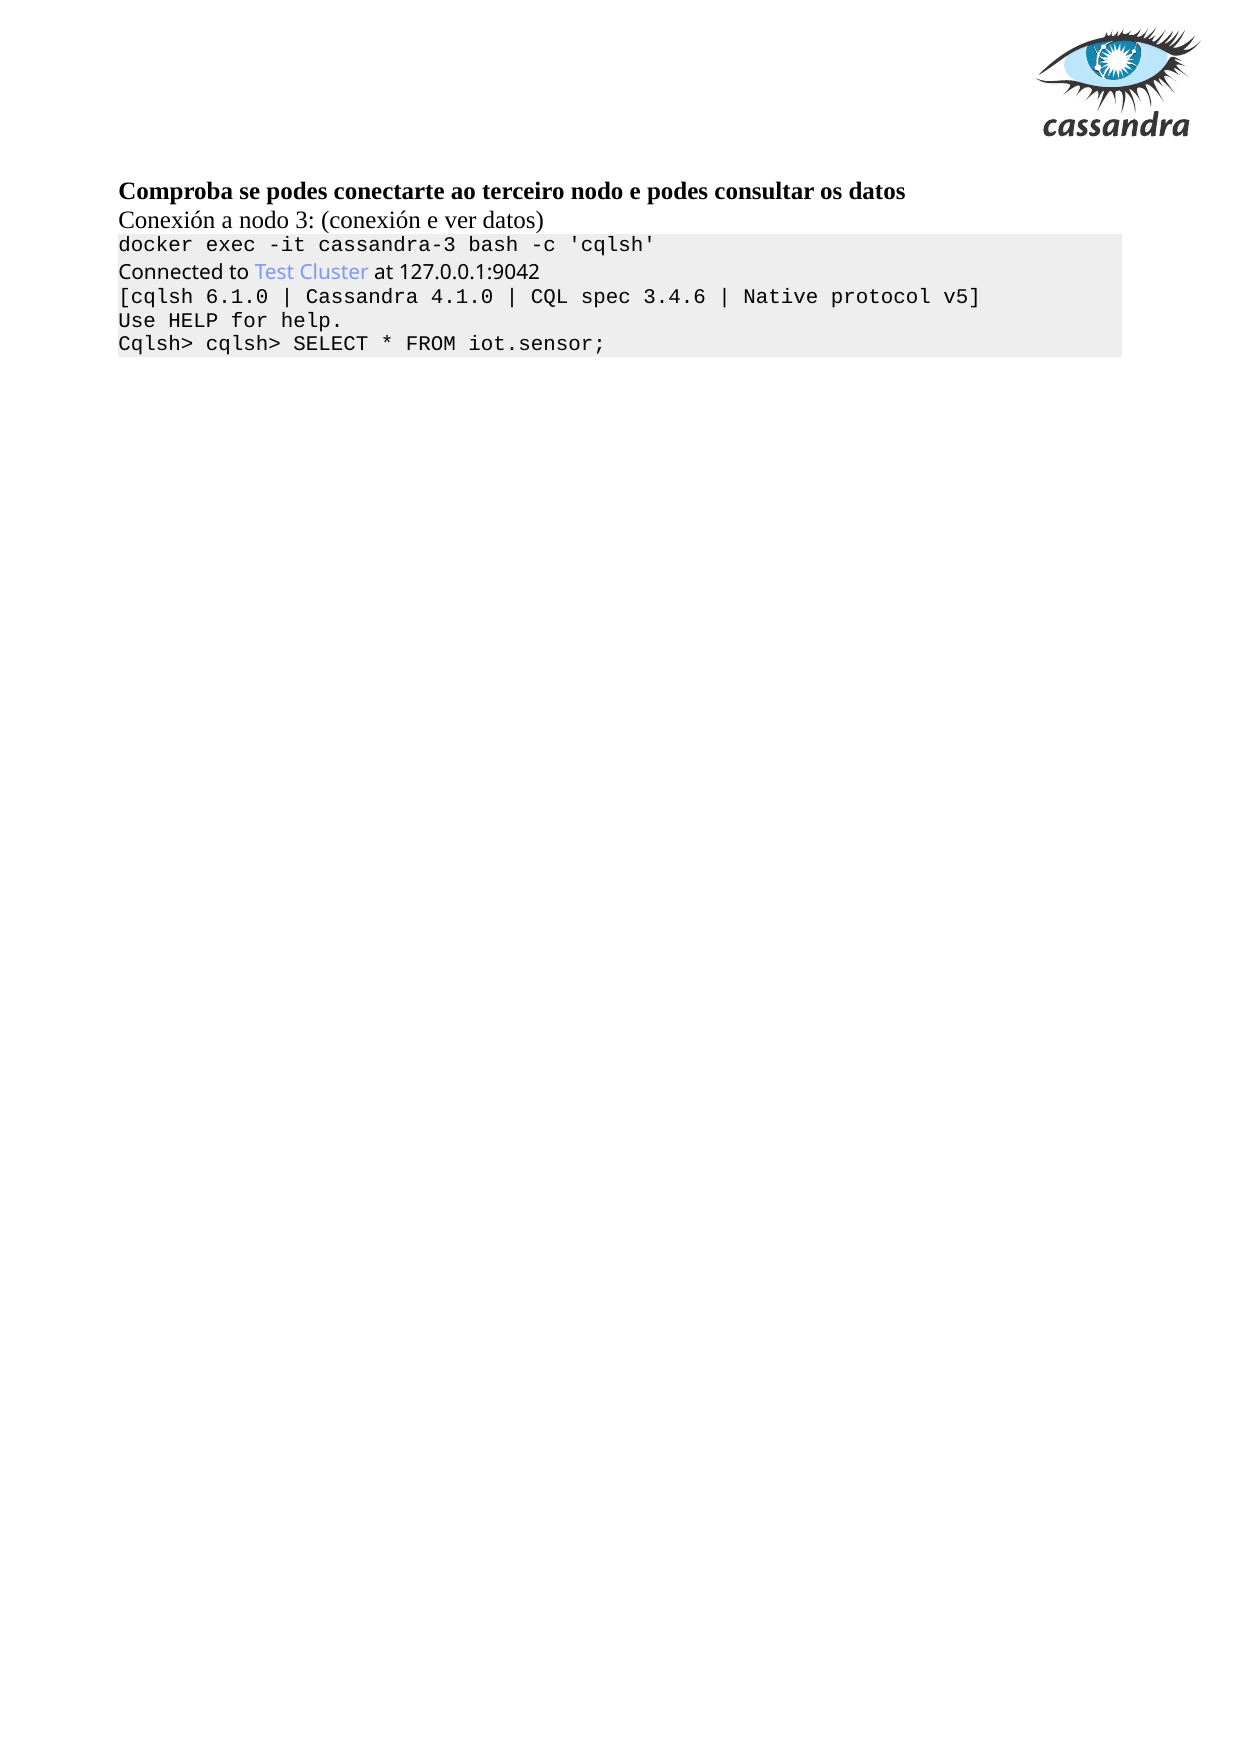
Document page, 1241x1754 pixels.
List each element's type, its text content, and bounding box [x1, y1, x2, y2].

text [cqlsh 6.1.0 | Cassandra 4.1.0 | CQL spec 3.4.6 | Native protocol v5] [118, 286, 1122, 309]
text Cqlsh> cqlsh> SELECT * FROM iot.sensor; [118, 333, 1122, 357]
text Comproba se podes conectarte ao terceiro nodo e podes consultar os datos [118, 176, 1122, 205]
text Connected to Test Cluster at 127.0.0.1:9042 [118, 257, 1122, 286]
text Conexión a nodo 3: (conexión e ver datos) [118, 205, 1122, 234]
text docker exec -it cassandra-3 bash -c 'cqlsh' [118, 234, 1122, 257]
text Use HELP for help. [118, 309, 1122, 333]
